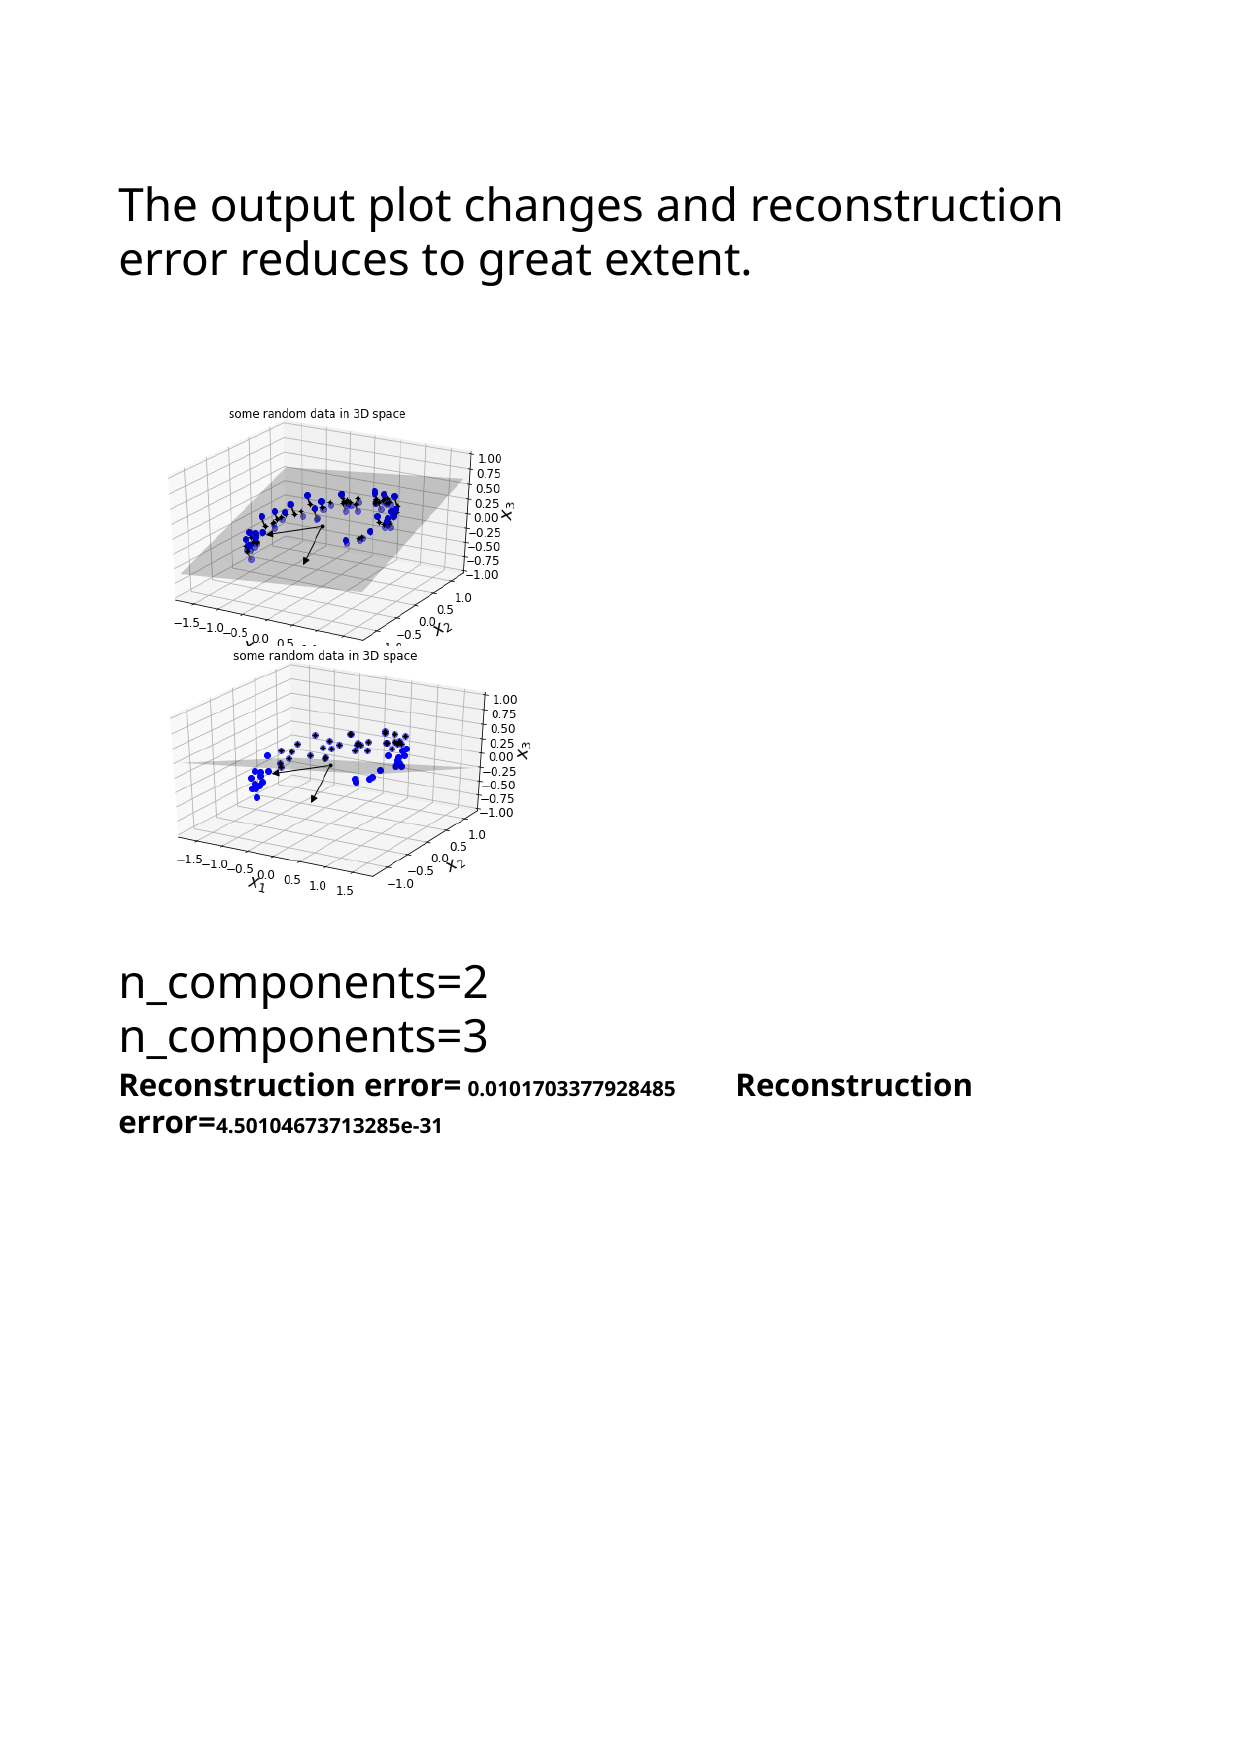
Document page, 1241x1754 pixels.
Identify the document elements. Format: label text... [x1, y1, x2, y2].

text Reconstruction error= 0.0101703377928485 Reconstruction error=4.50104673713285e-31 [118, 1066, 1122, 1143]
text The output plot changes and reconstruction error reduces to great extent. [118, 176, 1122, 289]
picture [118, 407, 530, 898]
text n_components=2 n_components=3 [118, 954, 1122, 1066]
